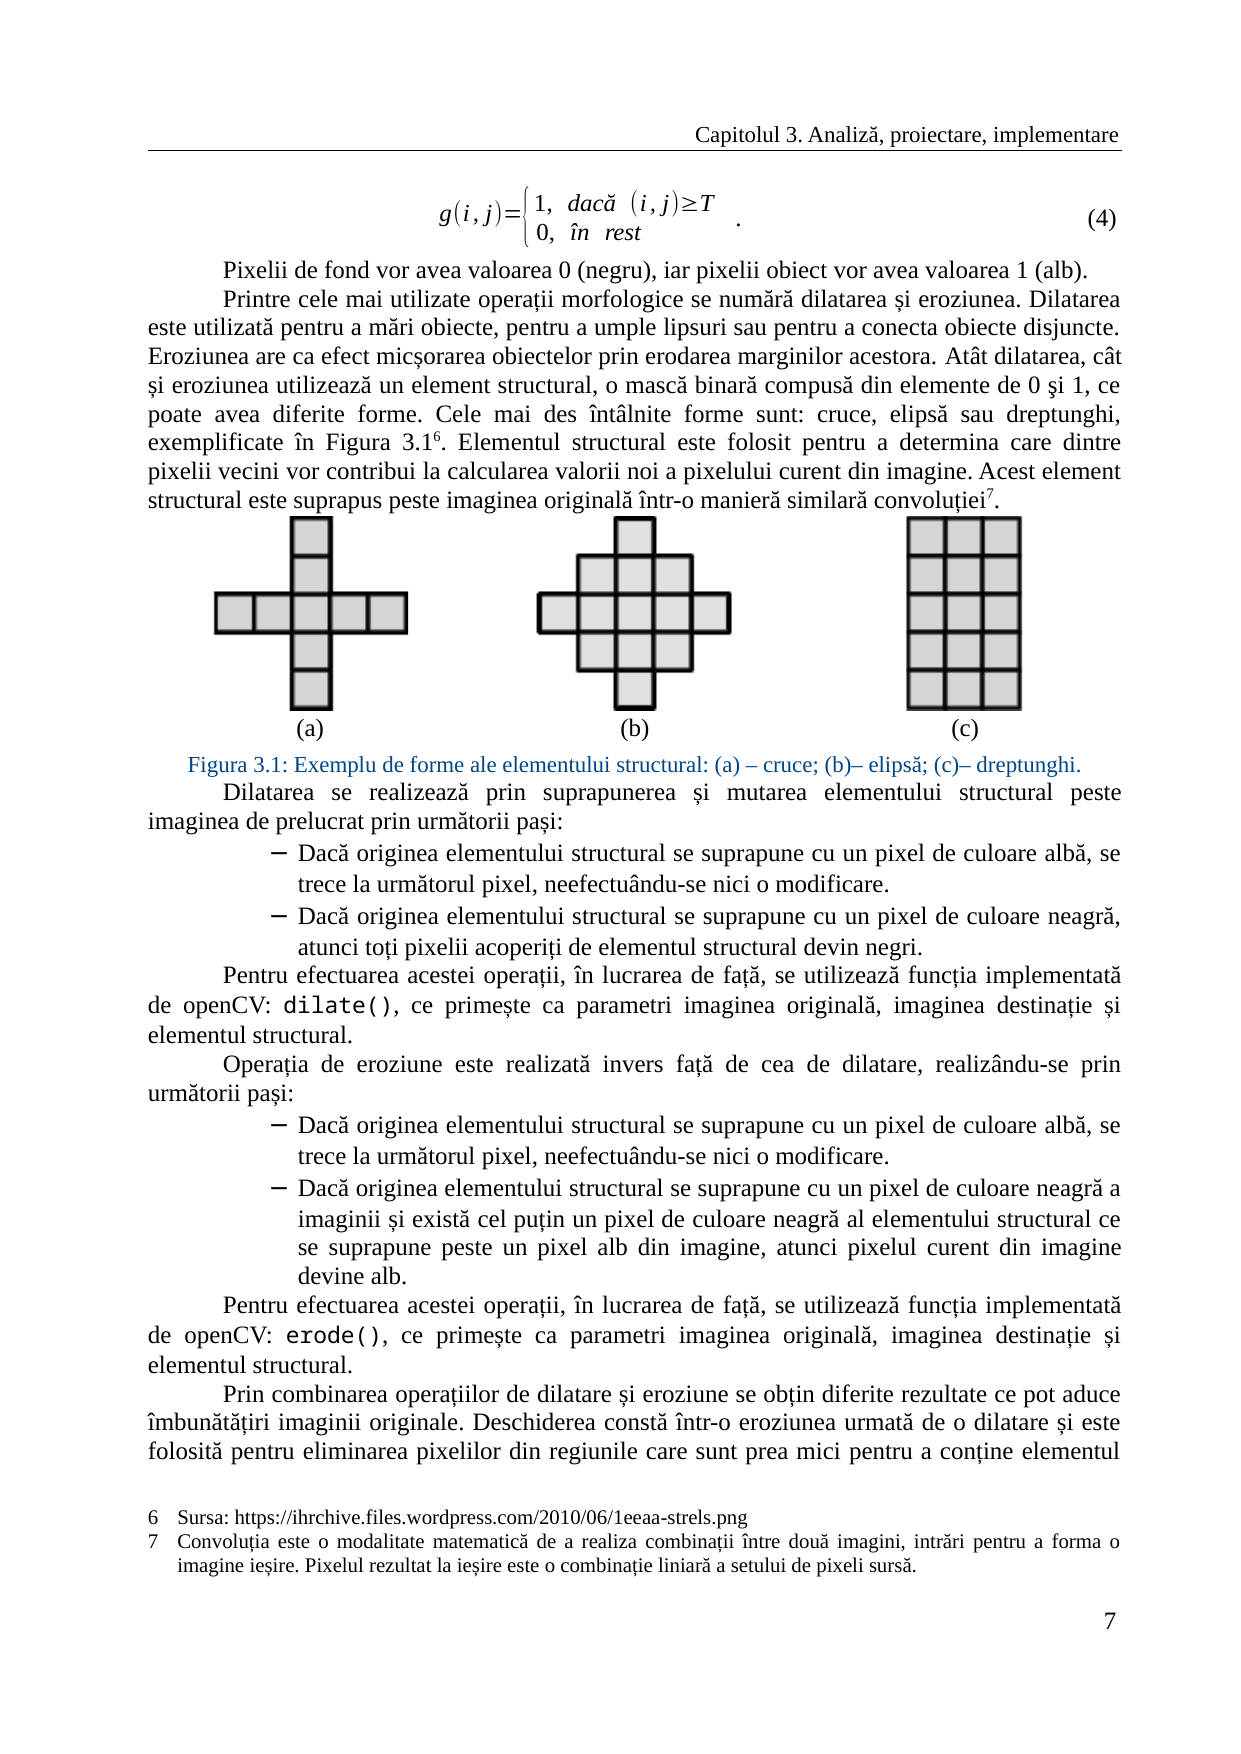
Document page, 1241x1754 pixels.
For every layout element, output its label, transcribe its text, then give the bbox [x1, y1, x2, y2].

list Dacă originea elementului structural se suprapune cu un pixel de culoare neagră, atunci toți pixelii acoperiți de elementul structural devin negri. [279, 898, 1122, 961]
text Dilatarea se realizează prin suprapunerea și mutarea elementului structural peste imaginea de prelucrat prin următorii pași: [148, 777, 1122, 835]
table_header (4) [1014, 180, 1122, 255]
table_header (b) [472, 517, 797, 751]
text Printre cele mai utilizate operații morfologice se numără dilatarea și eroziunea. Dilatarea este utilizată pentru a mări obiecte, pentru a umple lipsuri sau pentru a conecta obiecte disjuncte. Eroziunea are ca efect micșorarea obiectelor prin erodarea marginilor acestora. Atât dilatarea, cât și eroziunea utilizează un element structural, o mască binară compusă din elemente de 0 şi 1, ce poate avea diferite forme. Cele mai des întâlnite forme sunt: cruce, elipsă sau dreptunghi, exemplificate în Figura 3.1. Elementul structural este folosit pentru a determina care dintre pixelii vecini vor contribui la calcularea valorii noi a pixelului curent din imagine. Acest element structural este suprapus peste imaginea originală într-o manieră similară convoluției. [148, 284, 1122, 514]
table_header (a) [148, 517, 472, 751]
list Dacă originea elementului structural se suprapune cu un pixel de culoare albă, se trece la următorul pixel, neefectuându-se nici o modificare. [279, 835, 1122, 898]
table_header . [148, 180, 1014, 255]
table_header (c) [797, 517, 1133, 751]
picture [211, 516, 409, 711]
list Dacă originea elementului structural se suprapune cu un pixel de culoare neagră a imaginii și există cel puțin un pixel de culoare neagră al elementului structural ce se suprapune peste un pixel alb din imagine, atunci pixelul curent din imagine devine alb. [279, 1169, 1122, 1290]
text Pentru efectuarea acestei operații, în lucrarea de față, se utilizează funcția implementată de openCV: dilate(), ce primește ca parametri imaginea originală, imaginea destinație și elementul structural. [148, 961, 1122, 1049]
text Sursa: https://ihrchive.files.wordpress.com/2010/06/1eeaa-strels.png [148, 1505, 1122, 1529]
picture [906, 516, 1024, 711]
text Prin combinarea operațiilor de dilatare și eroziune se obțin diferite rezultate ce pot aduce îmbunătățiri imaginii originale. Deschiderea constă într-o eroziunea urmată de o dilatare și este folosită pentru eliminarea pixelilor din regiunile care sunt prea mici pentru a conține elementul [148, 1379, 1122, 1465]
text Pixelii de fond vor avea valoarea 0 (negru), iar pixelii obiect vor avea valoarea 1 (alb). [148, 255, 1122, 284]
text Convoluția este o modalitate matematică de a realiza combinații între două imagini, intrări pentru a forma o imagine ieșire. Pixelul rezultat la ieșire este o combinație liniară a setului de pixeli sursă. [148, 1529, 1122, 1577]
picture [521, 516, 748, 711]
text Pentru efectuarea acestei operații, în lucrarea de față, se utilizează funcția implementată de openCV: erode(), ce primește ca parametri imaginea originală, imaginea destinație și elementul structural. [148, 1290, 1122, 1379]
text Figura 3.1: Exemplu de forme ale elementului structural: (a) – cruce; (b)– elipsă; (c)– dreptunghi. [148, 751, 1122, 777]
list Dacă originea elementului structural se suprapune cu un pixel de culoare albă, se trece la următorul pixel, neefectuându-se nici o modificare. [279, 1107, 1122, 1169]
text Operația de eroziune este realizată invers față de cea de dilatare, realizându-se prin următorii pași: [148, 1049, 1122, 1107]
